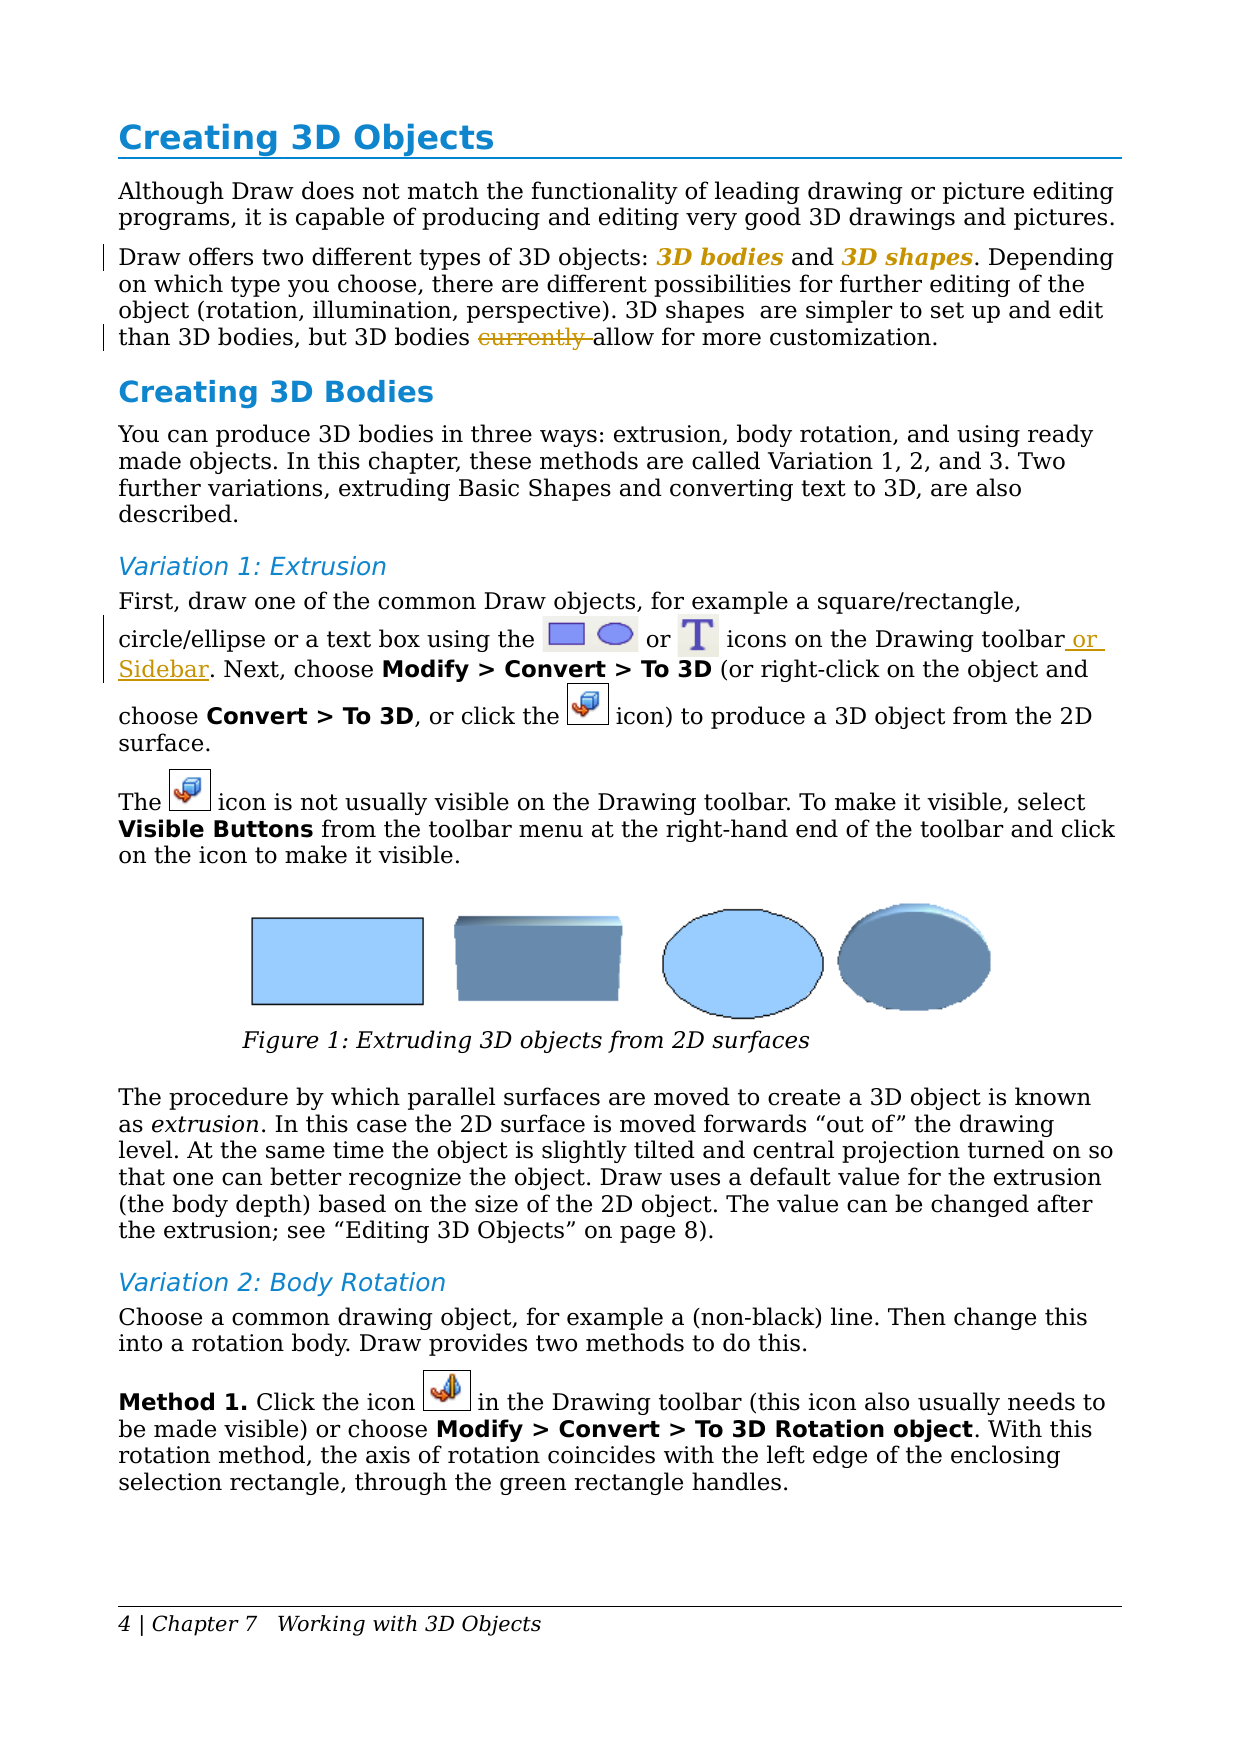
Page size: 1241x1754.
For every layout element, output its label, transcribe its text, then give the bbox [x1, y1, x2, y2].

picture [677, 614, 719, 657]
text Although Draw does not match the functionality of leading drawing or picture editing programs, it is capable of producing and editing very good 3D drawings and pictures. [118, 178, 1122, 231]
subtitle Creating 3D Objects [118, 118, 1122, 157]
text Figure 1: Extruding 3D objects from 2D surfaces [242, 1028, 998, 1054]
subtitle Variation 1: Extrusion [118, 552, 1122, 581]
text The icon is not usually visible on the Drawing toolbar. To make it visible, select Visible Buttons from the toolbar menu at the right-hand end of the toolbar and click on the icon to make it visible. [118, 769, 1122, 869]
picture [424, 1371, 470, 1410]
text First, draw one of the common Draw objects, for example a square/rectangle, circle/ellipse or a text box using the or icons on the Drawing toolbar or Sidebar. Next, choose Modify > Convert > To 3D (or right-click on the object and choose Convert > To 3D, or click the icon) to produce a 3D object from the 2D surface. [118, 588, 1122, 757]
subtitle Variation 2: Body Rotation [118, 1268, 1122, 1297]
picture [568, 684, 608, 724]
picture [242, 894, 999, 1022]
text Draw offers two different types of 3D objects: 3D bodies and 3D shapes. Depending on which type you choose, there are different possibilities for further editing of the object (rotation, illumination, perspective). 3D shapes are simpler to set up and edit than 3D bodies, but 3D bodies allow for more customization. [118, 244, 1122, 351]
text You can produce 3D bodies in three ways: extrusion, body rotation, and using ready made objects. In this chapter, these methods are called Variation 1, 2, and 3. Two further variations, extruding Basic Shapes and converting text to 3D, are also described. [118, 421, 1122, 528]
text Choose a common drawing object, for example a (non-black) line. Then change this into a rotation body. Draw provides two methods to do this. [118, 1304, 1122, 1357]
picture [542, 616, 639, 652]
text The procedure by which parallel surfaces are moved to create a 3D object is known as extrusion. In this case the 2D surface is moved forwards “out of” the drawing level. At the same time the object is slightly tilted and central projection turned on so that one can better recognize the object. Draw uses a default value for the extrusion (the body depth) based on the size of the 2D object. The value can be changed after the extrusion; see “Editing 3D Objects” on page 8). [118, 1084, 1122, 1244]
text Method 1. Click the icon in the Drawing toolbar (this icon also usually needs to be made visible) or choose Modify > Convert > To 3D Rotation object. With this rotation method, the axis of rotation coincides with the left edge of the enclosing selection rectangle, through the green rectangle handles. [118, 1370, 1122, 1496]
subtitle Creating 3D Bodies [118, 375, 1122, 409]
picture [170, 770, 210, 810]
